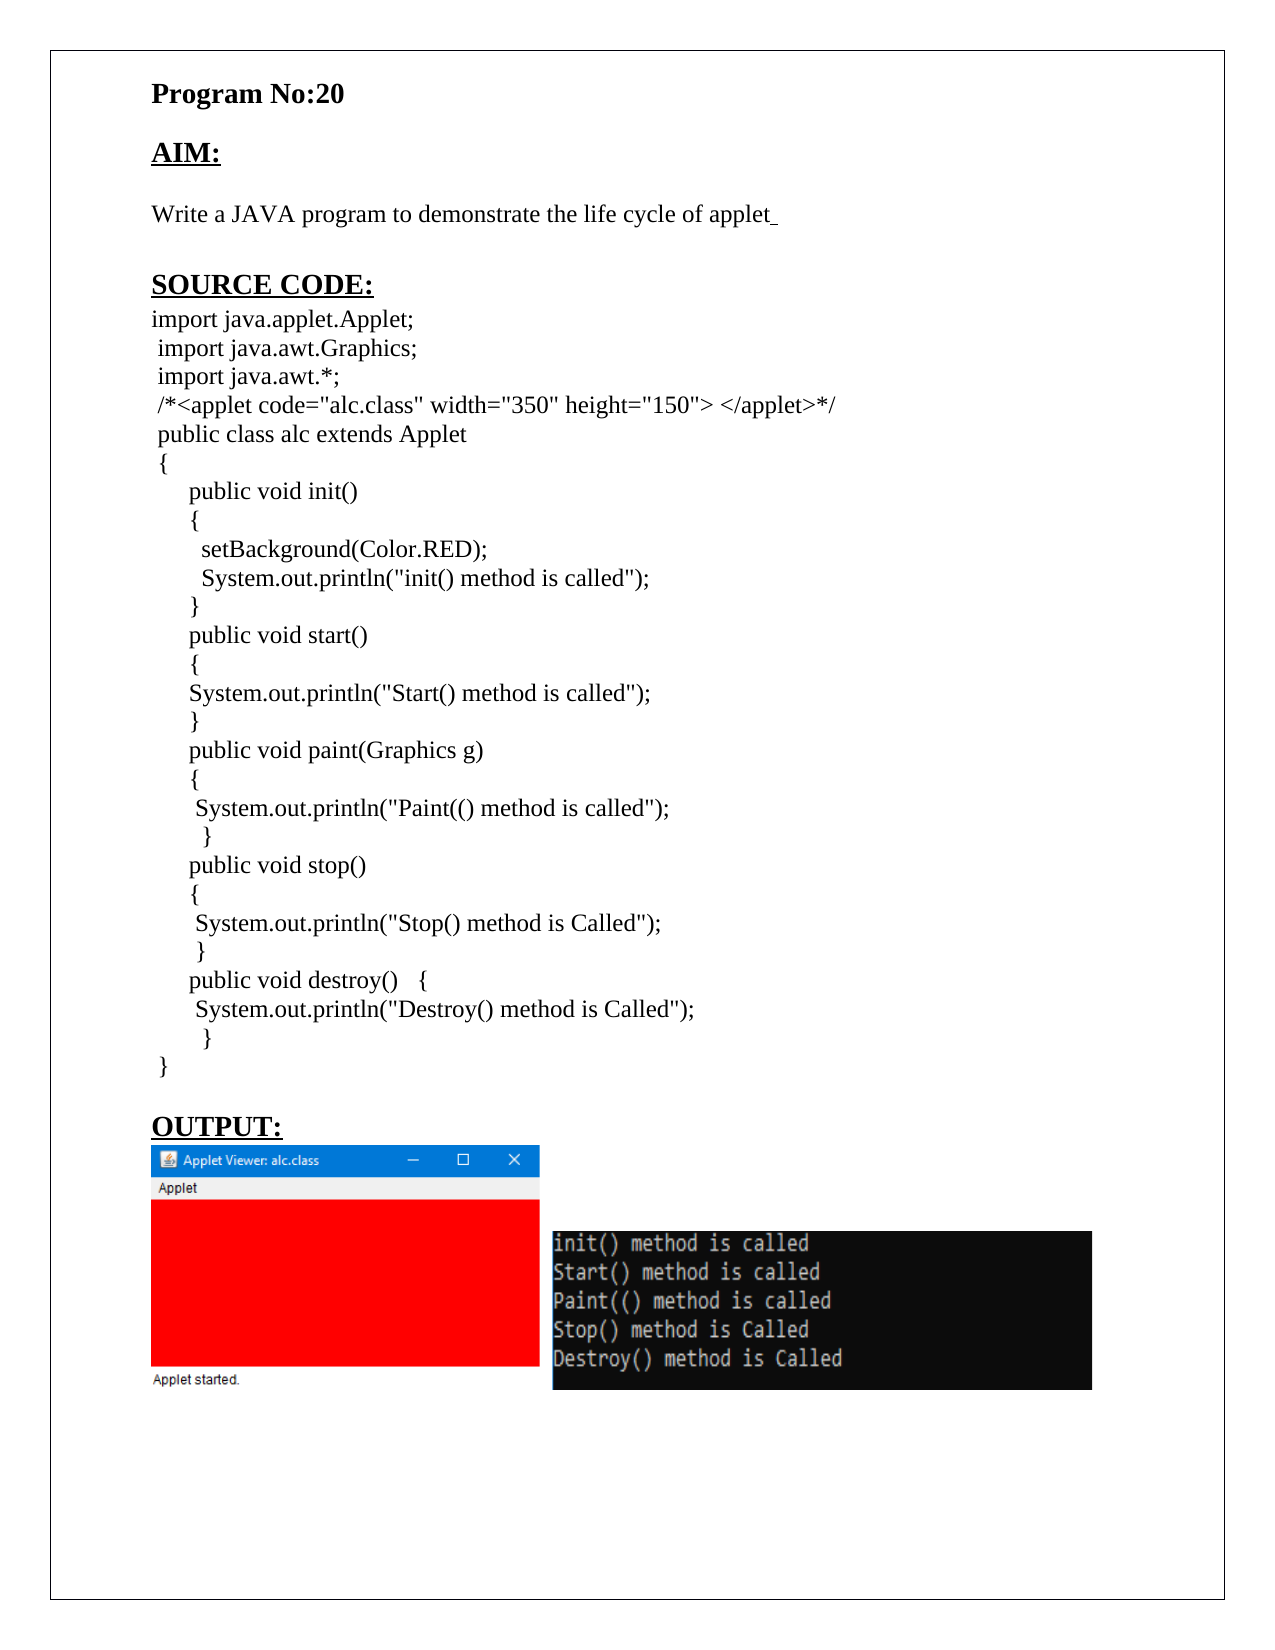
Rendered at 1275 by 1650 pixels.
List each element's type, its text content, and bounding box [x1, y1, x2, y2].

text System.out.println("Destroy() method is Called"); [151, 994, 1124, 1023]
text setBackground(Color.RED); [151, 534, 1124, 563]
text public void stop() [151, 850, 1124, 879]
text public void paint(Graphics g) [151, 735, 1124, 764]
text } [151, 936, 1124, 965]
text System.out.println("Start() method is called"); [151, 678, 1124, 706]
text } [151, 821, 1124, 850]
text SOURCE CODE: [151, 267, 1124, 301]
text OUTPUT: [151, 1109, 1124, 1142]
text { [151, 764, 1124, 793]
text } [151, 591, 1124, 620]
text /*<applet code="alc.class" width="350" height="150"> </applet>*/ [151, 390, 1124, 419]
text System.out.println("Paint(() method is called"); [151, 793, 1124, 821]
picture [552, 1231, 1093, 1390]
text { [151, 505, 1124, 534]
text public void start() [151, 620, 1124, 649]
text } [151, 1023, 1124, 1051]
text public class alc extends Applet [151, 419, 1124, 448]
text Program No:20 [151, 76, 1124, 109]
text } [151, 1051, 1124, 1080]
text import java.applet.Applet; [151, 304, 1124, 333]
text { [151, 448, 1124, 476]
text public void destroy() { [151, 965, 1124, 994]
text import java.awt.*; [151, 361, 1124, 390]
picture [151, 1145, 540, 1390]
text Write a JAVA program to demonstrate the life cycle of applet [151, 195, 1124, 228]
text import java.awt.Graphics; [151, 333, 1124, 361]
text System.out.println("Stop() method is Called"); [151, 908, 1124, 936]
text System.out.println("init() method is called"); [151, 563, 1124, 591]
text } [151, 706, 1124, 735]
text { [151, 879, 1124, 908]
text { [151, 649, 1124, 678]
text public void init() [151, 476, 1124, 505]
text AIM: [151, 135, 1124, 169]
